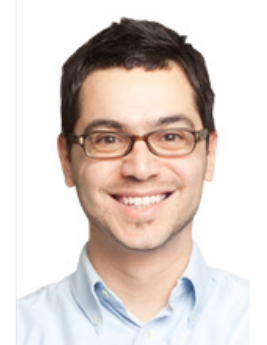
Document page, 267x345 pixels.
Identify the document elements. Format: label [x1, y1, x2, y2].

picture [15, 0, 251, 345]
